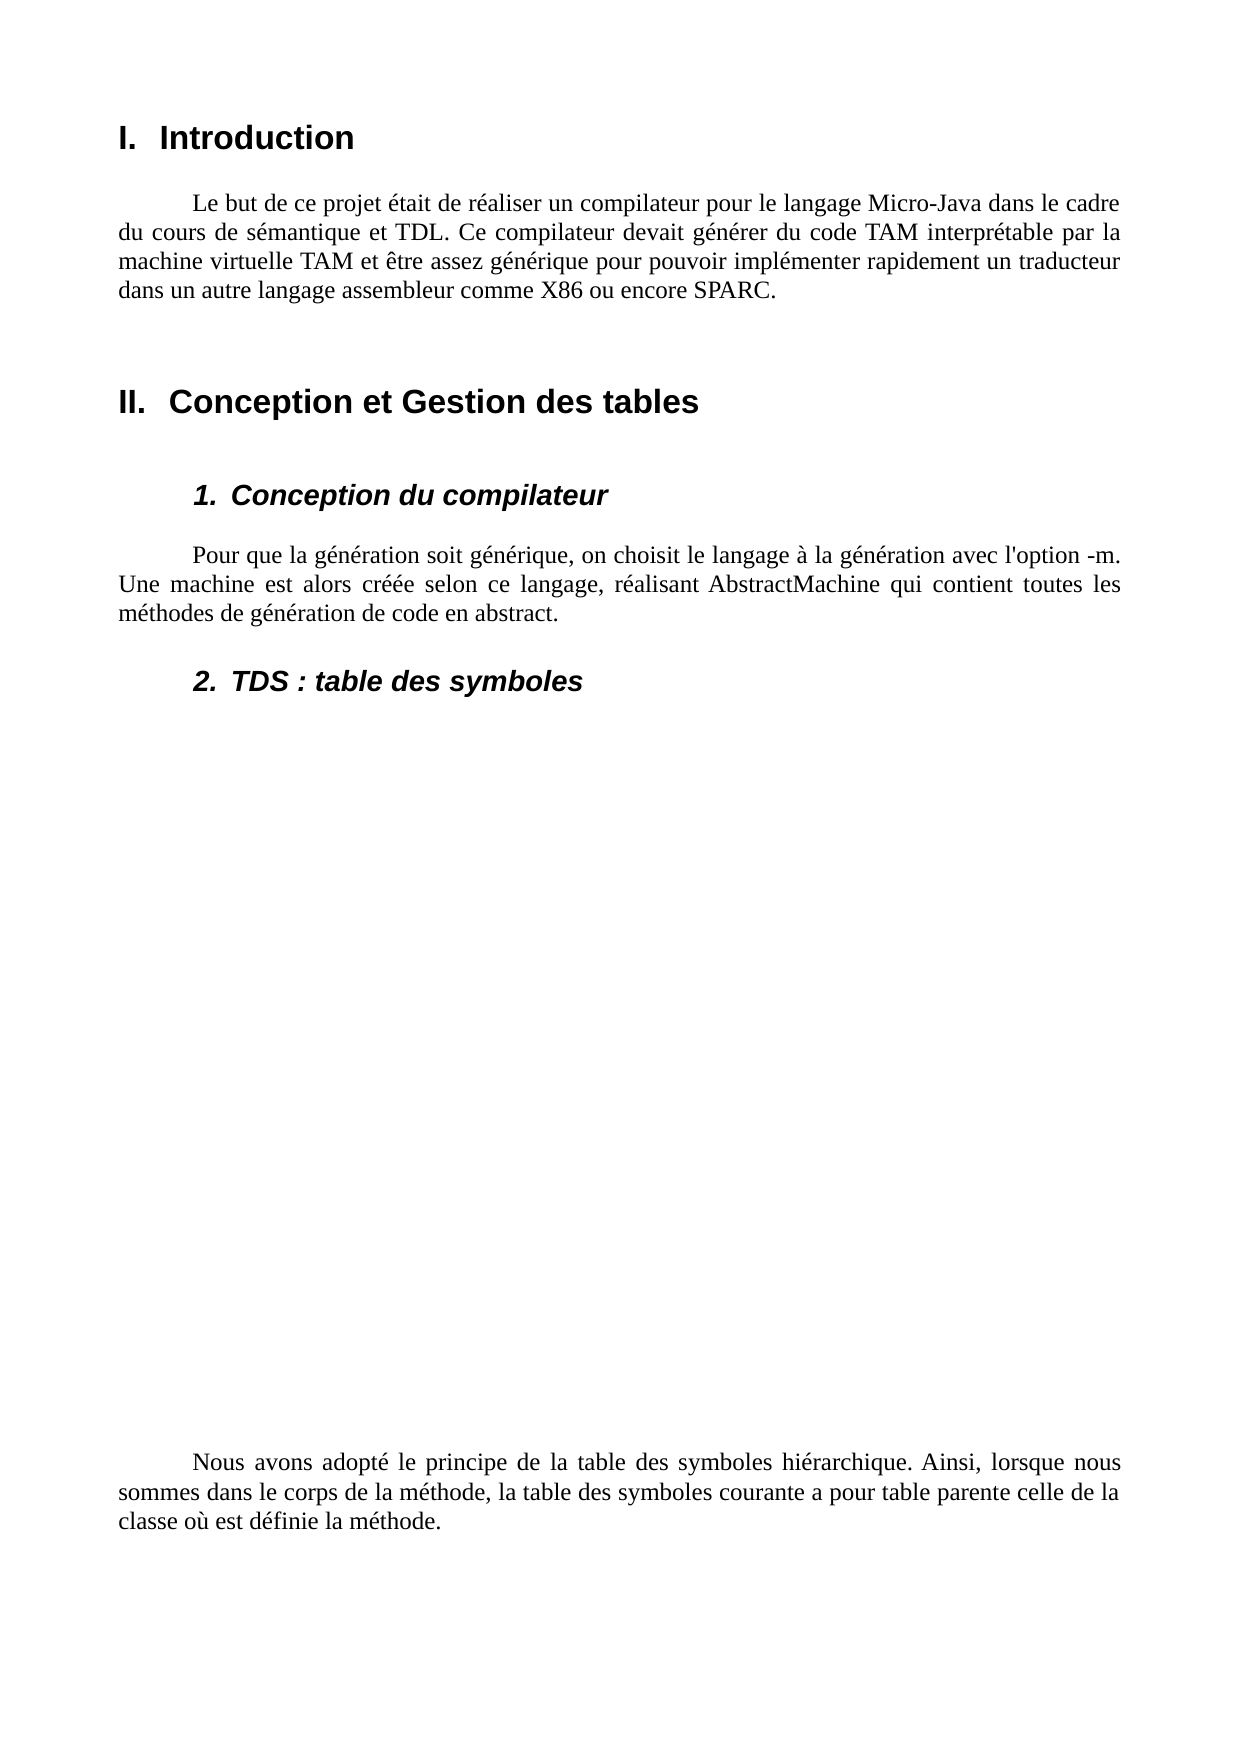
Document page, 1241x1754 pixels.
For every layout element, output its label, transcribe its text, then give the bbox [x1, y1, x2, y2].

subtitle Conception et Gestion des tables [118, 382, 1122, 421]
text Nous avons adopté le principe de la table des symboles hiérarchique. Ainsi, lorsque nous sommes dans le corps de la méthode, la table des symboles courante a pour table parente celle de la classe où est définie la méthode. [118, 1443, 1122, 1535]
text Pour que la génération soit générique, on choisit le langage à la génération avec l'option -m. Une machine est alors créée selon ce langage, réalisant AbstractMachine qui contient toutes les méthodes de génération de code en abstract. [118, 541, 1122, 627]
subtitle TDS : table des symboles [193, 664, 1122, 698]
subtitle Introduction [118, 118, 1122, 157]
subtitle Conception du compilateur [193, 478, 1122, 511]
text Le but de ce projet était de réaliser un compilateur pour le langage Micro-Java dans le cadre du cours de sémantique et TDL. Ce compilateur devait générer du code TAM interprétable par la machine virtuelle TAM et être assez générique pour pouvoir implémenter rapidement un traducteur dans un autre langage assembleur comme X86 ou encore SPARC. [118, 188, 1122, 303]
